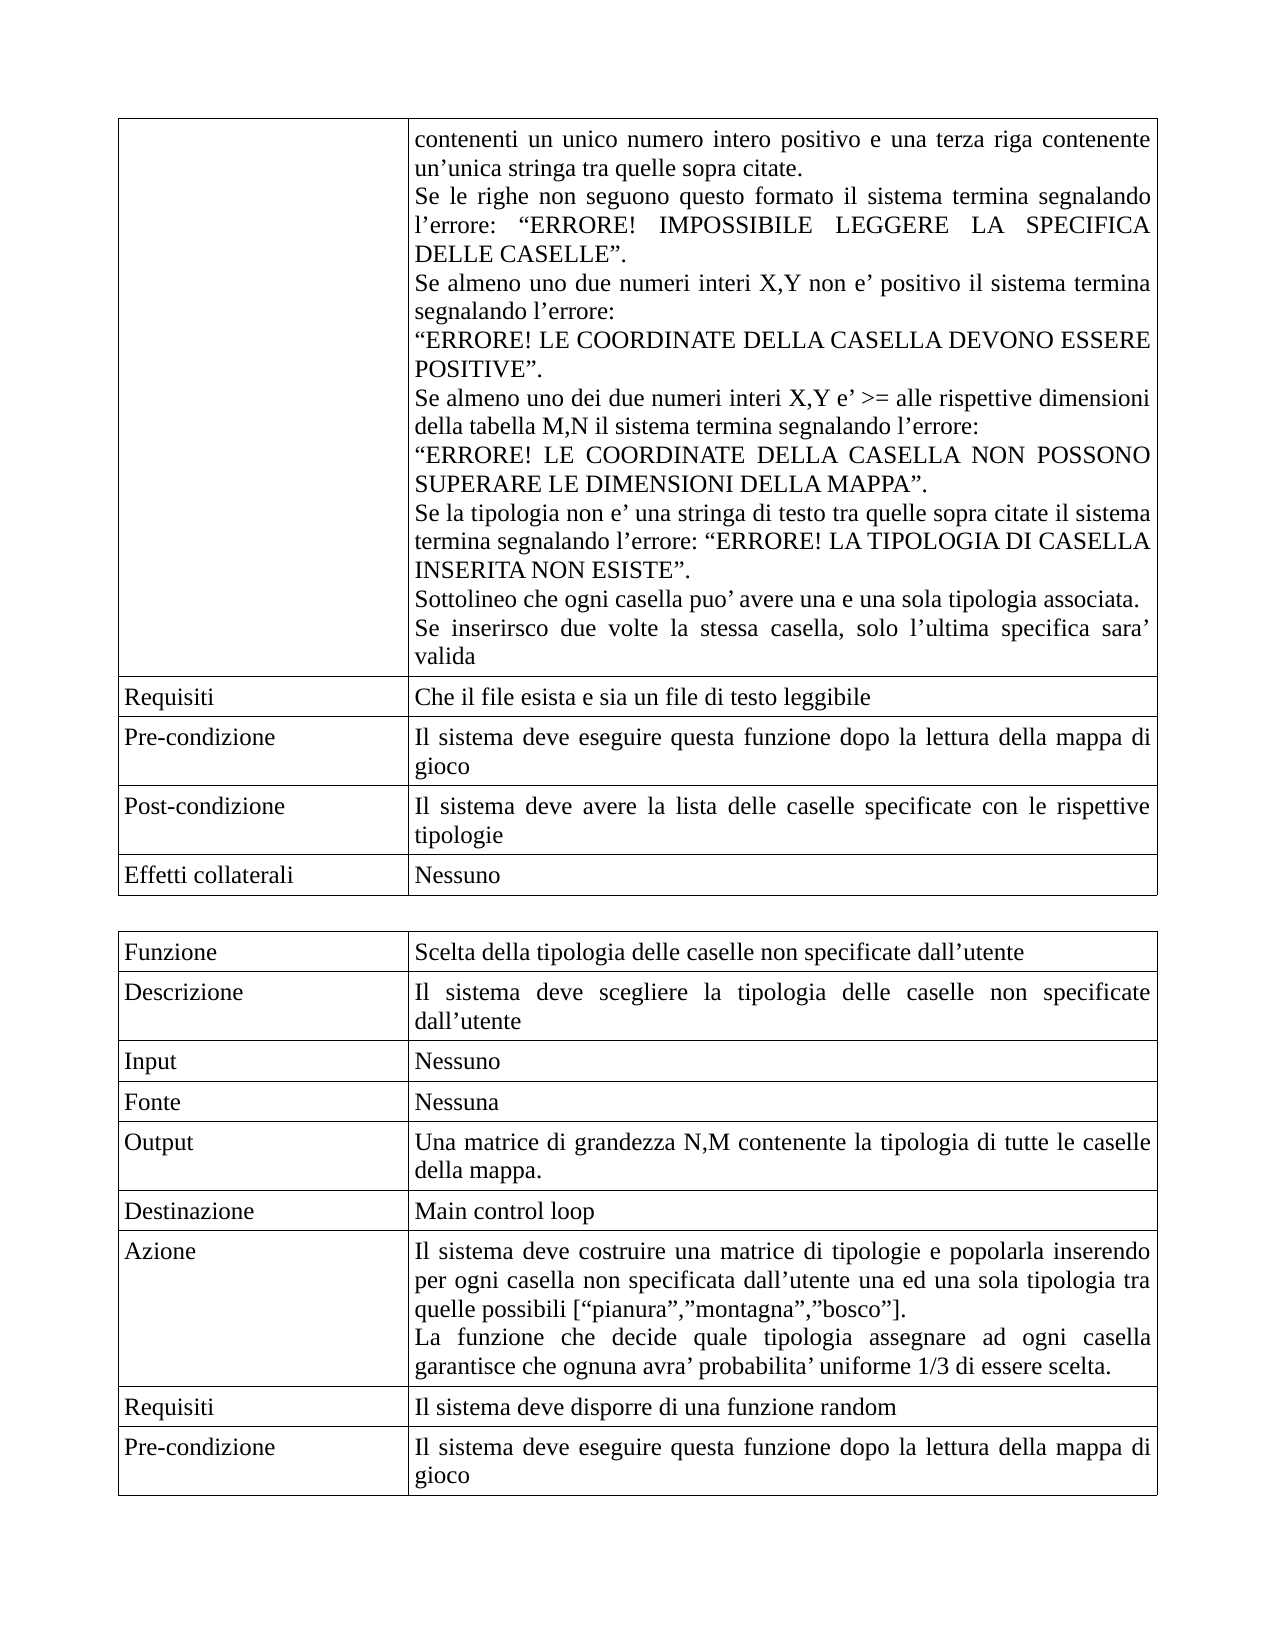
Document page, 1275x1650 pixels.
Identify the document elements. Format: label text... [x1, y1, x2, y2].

table_cell Il sistema deve avere la lista delle caselle specificate con le rispettive tipologie [409, 786, 1157, 854]
table_cell Il sistema deve eseguire questa funzione dopo la lettura della mappa di gioco [409, 1427, 1157, 1495]
table_cell Che il file esista e sia un file di testo leggibile [409, 677, 1157, 716]
table_cell Pre-condizione [119, 717, 408, 785]
table_cell Requisiti [119, 677, 408, 716]
table_cell Nessuna [409, 1082, 1157, 1121]
table_cell Il sistema deve scegliere la tipologia delle caselle non specificate dall’utente [409, 972, 1157, 1040]
table_cell contenenti un unico numero intero positivo e una terza riga contenente un’unica stringa tra quelle sopra citate. Se le righe non seguono questo formato il sistema termina segnalando l’errore: “ERRORE! IMPOSSIBILE LEGGERE LA SPECIFICA DELLE CASELLE”. Se almeno uno due numeri interi X,Y non e’ positivo il sistema termina segnalando l’errore: “ERRORE! LE COORDINATE DELLA CASELLA DEVONO ESSERE POSITIVE”. Se almeno uno dei due numeri interi X,Y e’ >= alle rispettive dimensioni della tabella M,N il sistema termina segnalando l’errore: “ERRORE! LE COORDINATE DELLA CASELLA NON POSSONO SUPERARE LE DIMENSIONI DELLA MAPPA”. Se la tipologia non e’ una stringa di testo tra quelle sopra citate il sistema termina segnalando l’errore: “ERRORE! LA TIPOLOGIA DI CASELLA INSERITA NON ESISTE”. Sottolineo che ogni casella puo’ avere una e una sola tipologia associata. Se inserirsco due volte la stessa casella, solo l’ultima specifica sara’ valida [409, 119, 1157, 676]
table_cell Post-condizione [119, 786, 408, 854]
table_cell Main control loop [409, 1191, 1157, 1230]
table_cell Output [119, 1122, 408, 1190]
table_cell Destinazione [119, 1191, 408, 1230]
table_cell Fonte [119, 1082, 408, 1121]
table_cell Una matrice di grandezza N,M contenente la tipologia di tutte le caselle della mappa. [409, 1122, 1157, 1190]
table_cell Input [119, 1041, 408, 1081]
table_cell Nessuno [409, 1041, 1157, 1081]
table_header Scelta della tipologia delle caselle non specificate dall’utente [409, 932, 1157, 971]
table_cell Azione [119, 1231, 408, 1386]
table_header Funzione [119, 932, 408, 971]
table_cell Il sistema deve disporre di una funzione random [409, 1387, 1157, 1426]
table_cell Requisiti [119, 1387, 408, 1426]
table_cell [119, 119, 408, 676]
table_cell Nessuno [409, 855, 1157, 895]
table_cell Effetti collaterali [119, 855, 408, 895]
table_cell Pre-condizione [119, 1427, 408, 1495]
table_cell Il sistema deve eseguire questa funzione dopo la lettura della mappa di gioco [409, 717, 1157, 785]
table_cell Descrizione [119, 972, 408, 1040]
table_cell Il sistema deve costruire una matrice di tipologie e popolarla inserendo per ogni casella non specificata dall’utente una ed una sola tipologia tra quelle possibili [“pianura”,”montagna”,”bosco”]. La funzione che decide quale tipologia assegnare ad ogni casella garantisce che ognuna avra’ probabilita’ uniforme 1/3 di essere scelta. [409, 1231, 1157, 1386]
